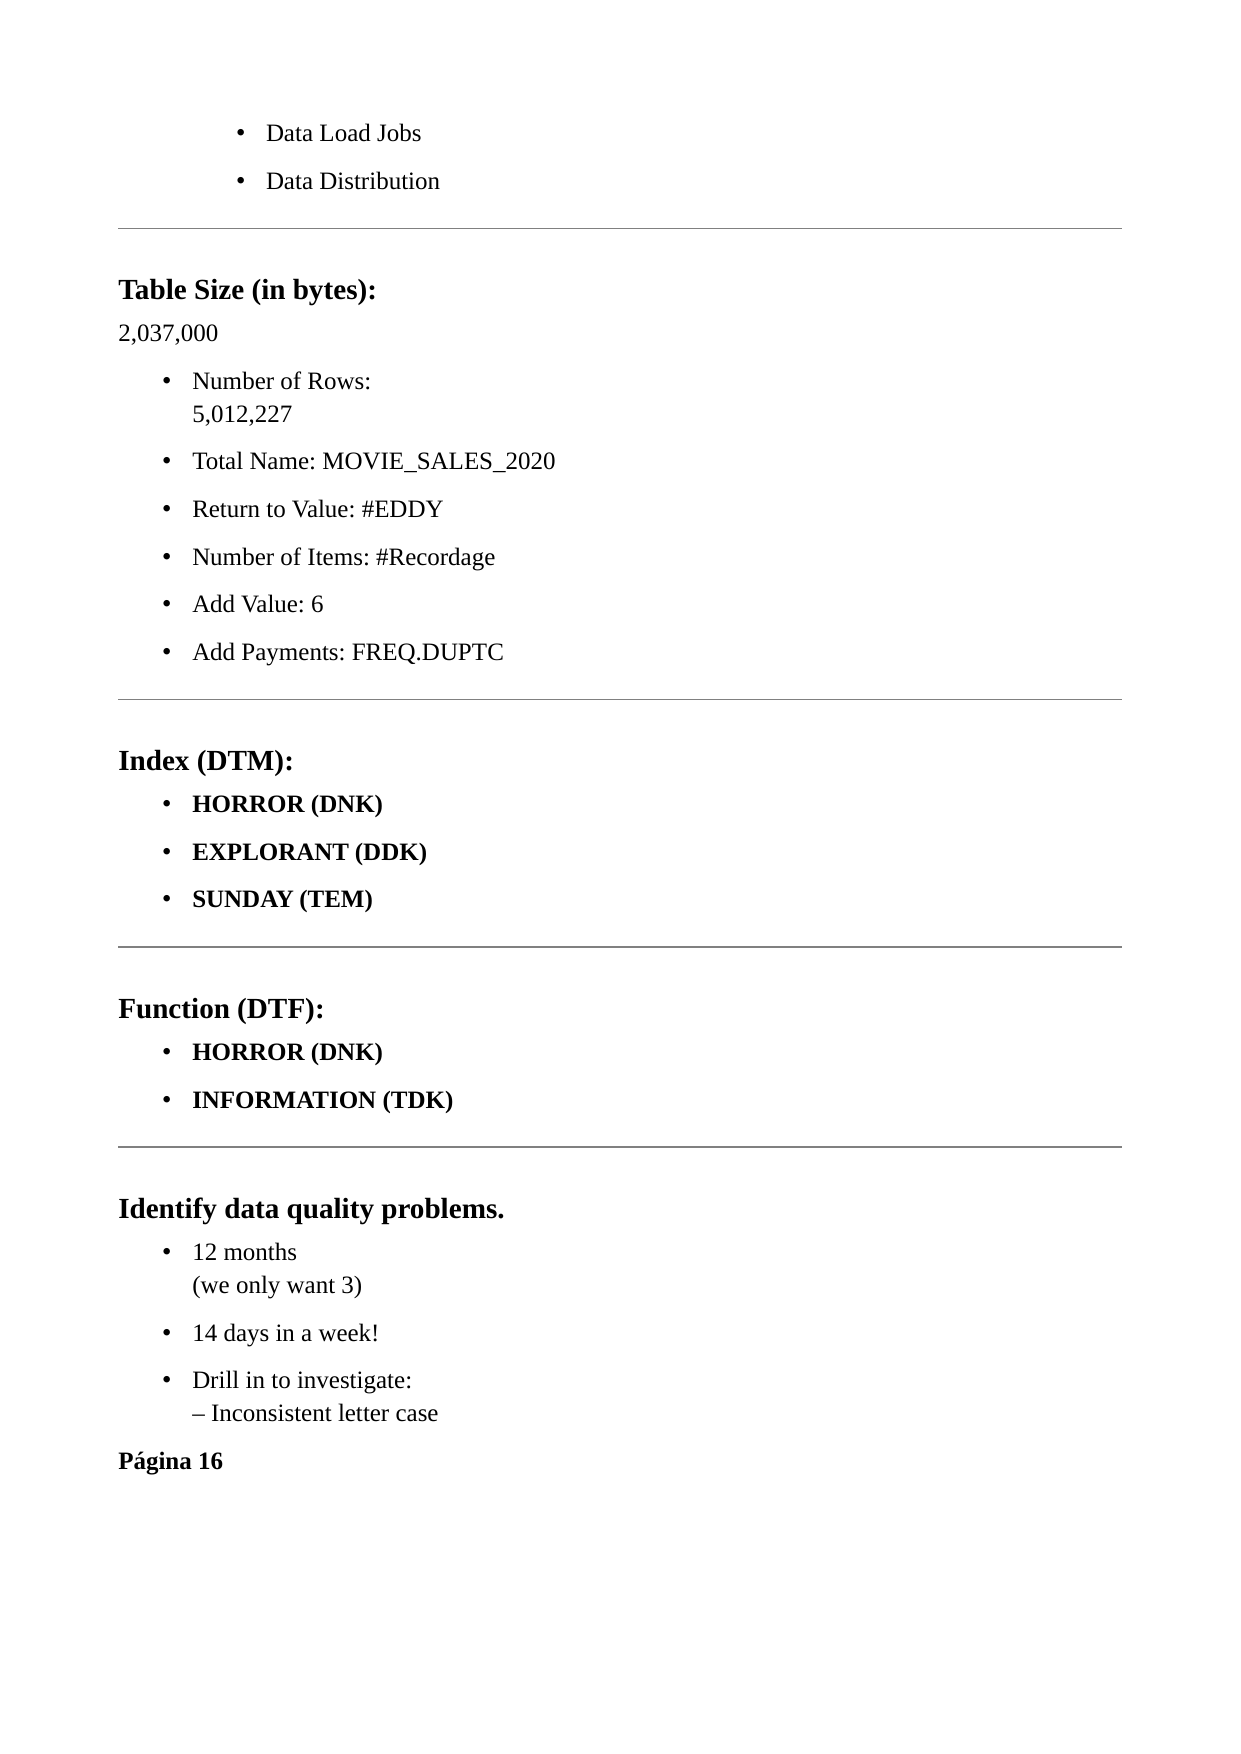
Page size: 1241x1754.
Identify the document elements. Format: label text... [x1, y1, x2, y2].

list Add Value: 6 [162, 589, 1122, 618]
list Number of Rows: 5,012,227 [162, 366, 1122, 428]
list 12 months (we only want 3) [162, 1237, 1122, 1299]
text 2,037,000 [118, 318, 1122, 347]
list Return to Value: #EDDY [162, 494, 1122, 523]
list Data Load Jobs [236, 118, 1122, 147]
list HORROR (DNK) [162, 789, 1122, 818]
list Total Name: MOVIE_SALES_2020 [162, 446, 1122, 475]
list HORROR (DNK) [162, 1037, 1122, 1066]
subtitle Index (DTM): [118, 743, 1122, 777]
list 14 days in a week! [162, 1318, 1122, 1347]
subtitle Table Size (in bytes): [118, 272, 1122, 306]
list Add Payments: FREQ.DUPTC [162, 637, 1122, 666]
list Data Distribution [236, 166, 1122, 194]
list EXPLORANT (DDK) [162, 837, 1122, 866]
text Página 16 [118, 1446, 1122, 1475]
list SUNDAY (TEM) [162, 884, 1122, 913]
subtitle Function (DTF): [118, 991, 1122, 1024]
subtitle Identify data quality problems. [118, 1191, 1122, 1225]
list Drill in to investigate: – Inconsistent letter case [162, 1365, 1122, 1427]
list INFORMATION (TDK) [162, 1085, 1122, 1113]
list Number of Items: #Recordage [162, 542, 1122, 570]
